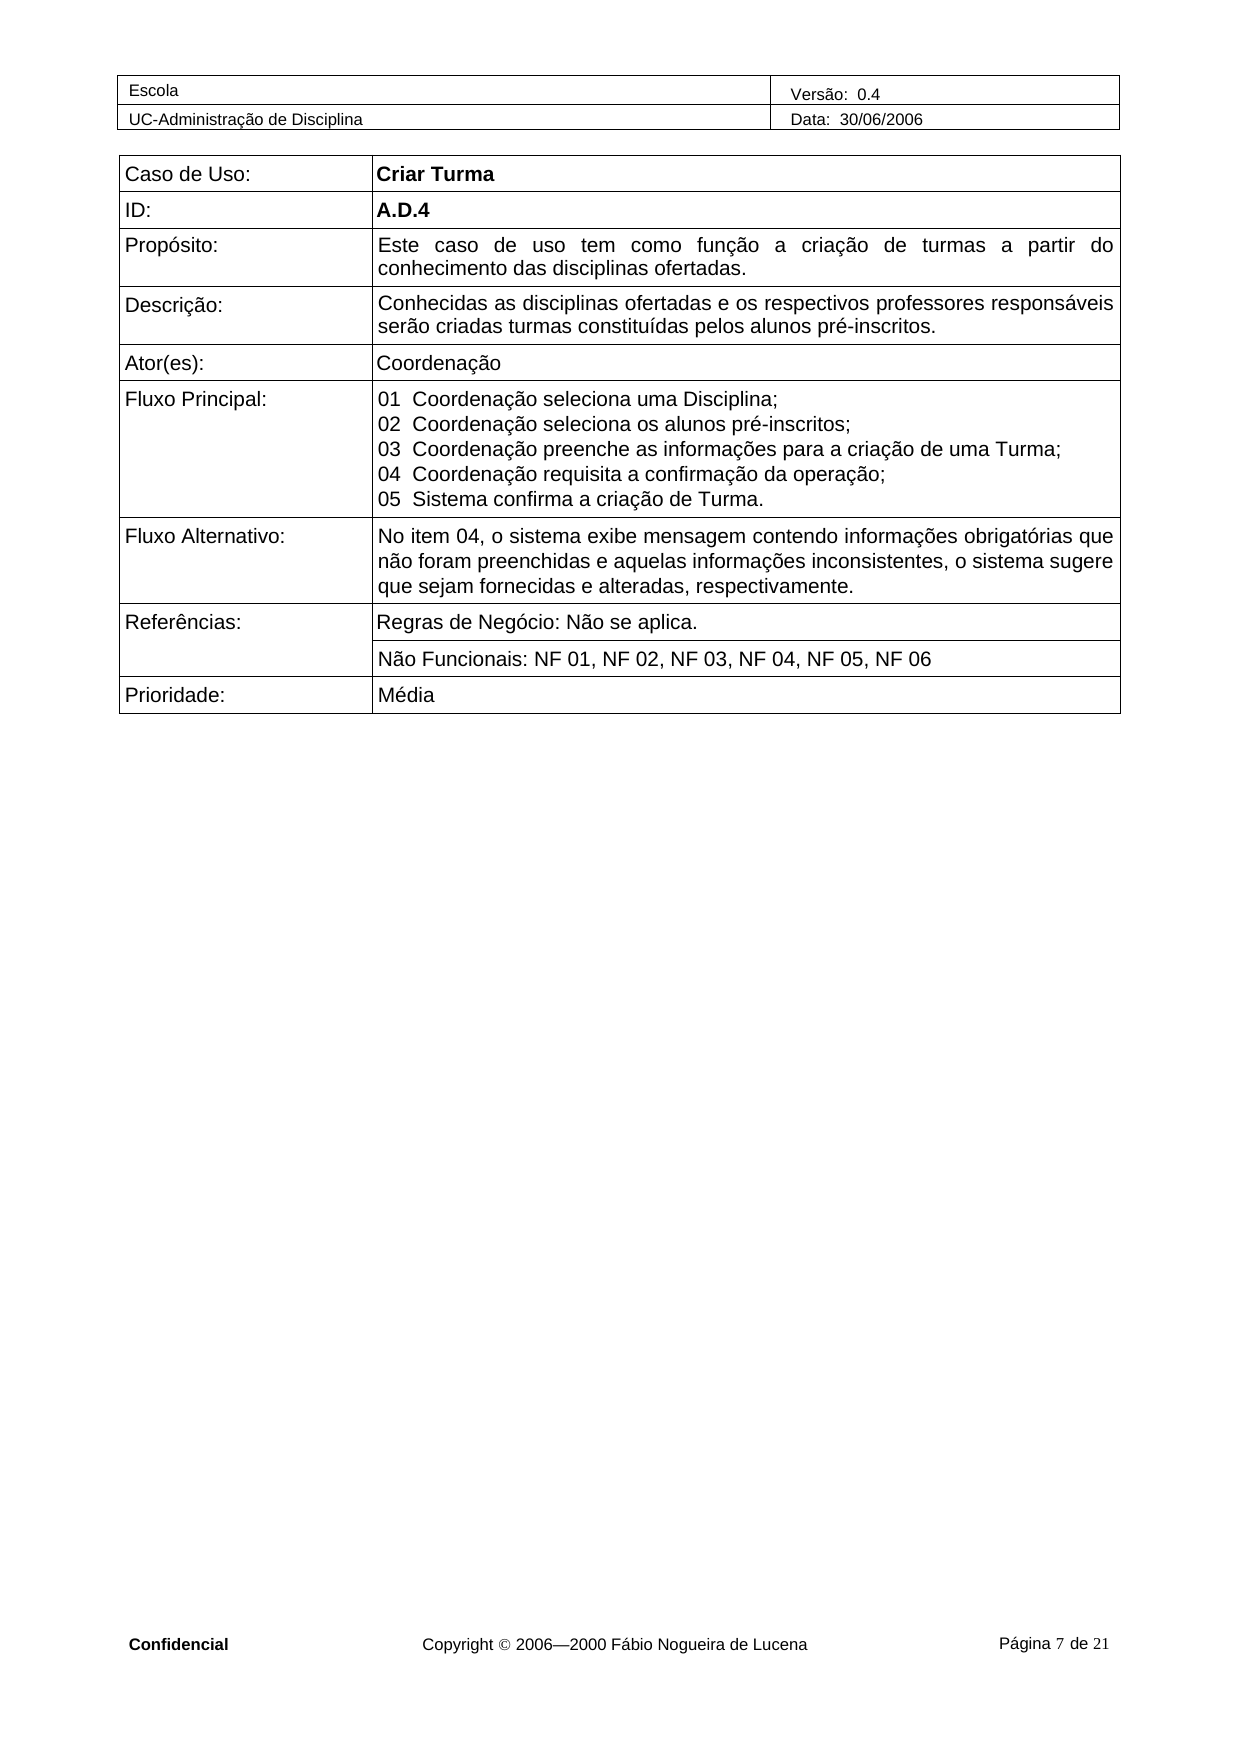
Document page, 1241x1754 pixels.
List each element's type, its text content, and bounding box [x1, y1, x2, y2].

table_cell Não Funcionais: NF 01, NF 02, NF 03, NF 04, NF 05, NF 06 [373, 641, 1120, 676]
table_header Regras de Negócio: Não se aplica. [373, 604, 1120, 640]
table_cell Fluxo Principal: [120, 381, 372, 517]
table_cell Fluxo Alternativo: [120, 518, 372, 603]
table_cell Coordenação [373, 345, 1120, 380]
table_header Criar Turma [373, 156, 1120, 191]
table_cell No item 04, o sistema exibe mensagem contendo informações obrigatórias que não foram preenchidas e aquelas informações inconsistentes, o sistema sugere que sejam fornecidas e alteradas, respectivamente. [373, 518, 1120, 603]
table_cell Propósito: [120, 229, 372, 286]
table_cell Referências: [120, 604, 372, 676]
table_cell 01 Coordenação seleciona uma Disciplina; 02 Coordenação seleciona os alunos pré-inscritos; 03 Coordenação preenche as informações para a criação de uma Turma; 04 Coordenação requisita a confirmação da operação; 05 Sistema confirma a criação de Turma. [373, 381, 1120, 517]
table_cell ID: [120, 192, 372, 228]
table_header Caso de Uso: [120, 156, 372, 191]
table_cell A.D.4 [373, 192, 1120, 228]
table_cell Média [373, 677, 1120, 713]
table_cell Descrição: [120, 287, 372, 344]
table_cell Este caso de uso tem como função a criação de turmas a partir do conhecimento das disciplinas ofertadas. [373, 229, 1120, 286]
table_cell Conhecidas as disciplinas ofertadas e os respectivos professores responsáveis serão criadas turmas constituídas pelos alunos pré-inscritos. [373, 287, 1120, 344]
table_cell Ator(es): [120, 345, 372, 380]
table_cell Prioridade: [120, 677, 372, 713]
